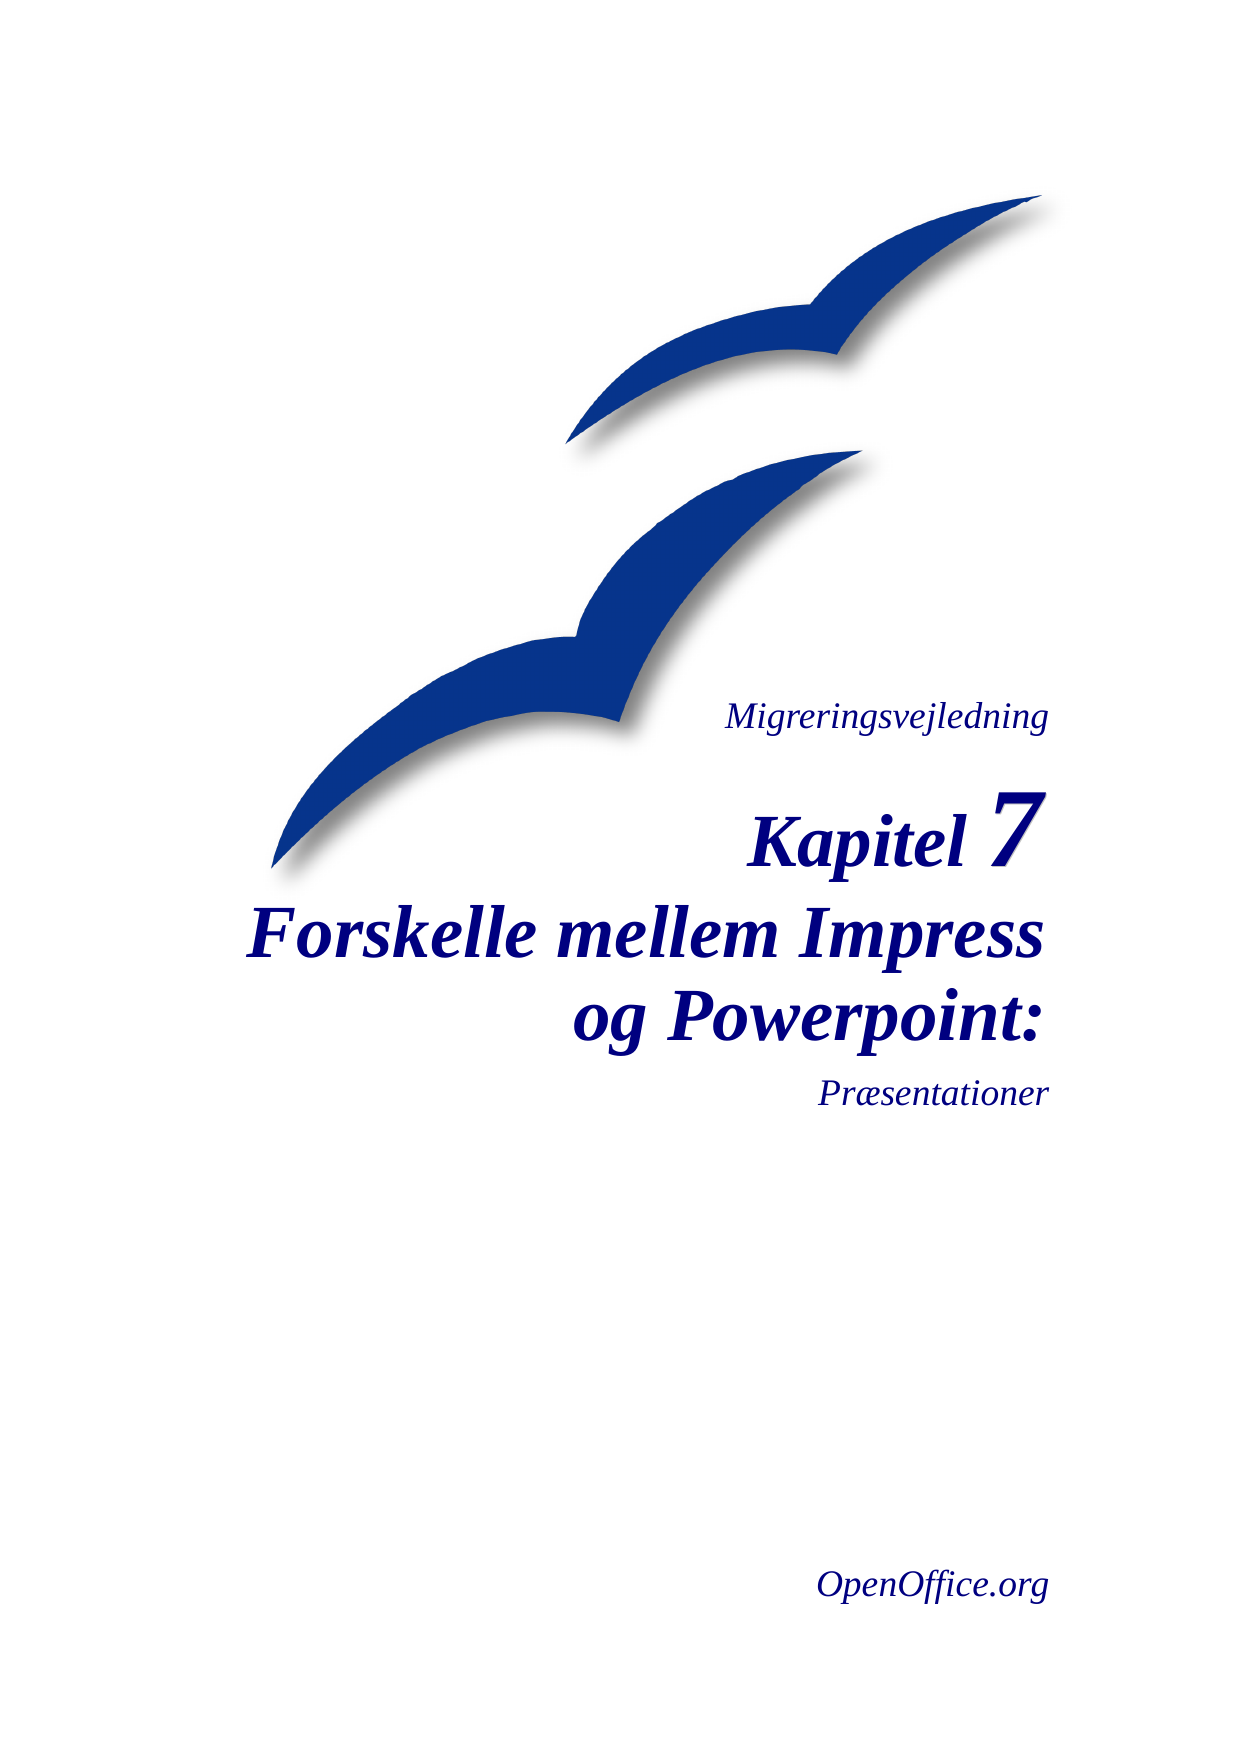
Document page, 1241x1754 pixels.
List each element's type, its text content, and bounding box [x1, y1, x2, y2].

subtitle Kapitel 7 Forskelle mellem Impress og Powerpoint: [187, 766, 1053, 1057]
subtitle Præsentationer [187, 1072, 1053, 1113]
text Migreringsvejledning [187, 695, 256, 737]
picture [256, 180, 1084, 910]
